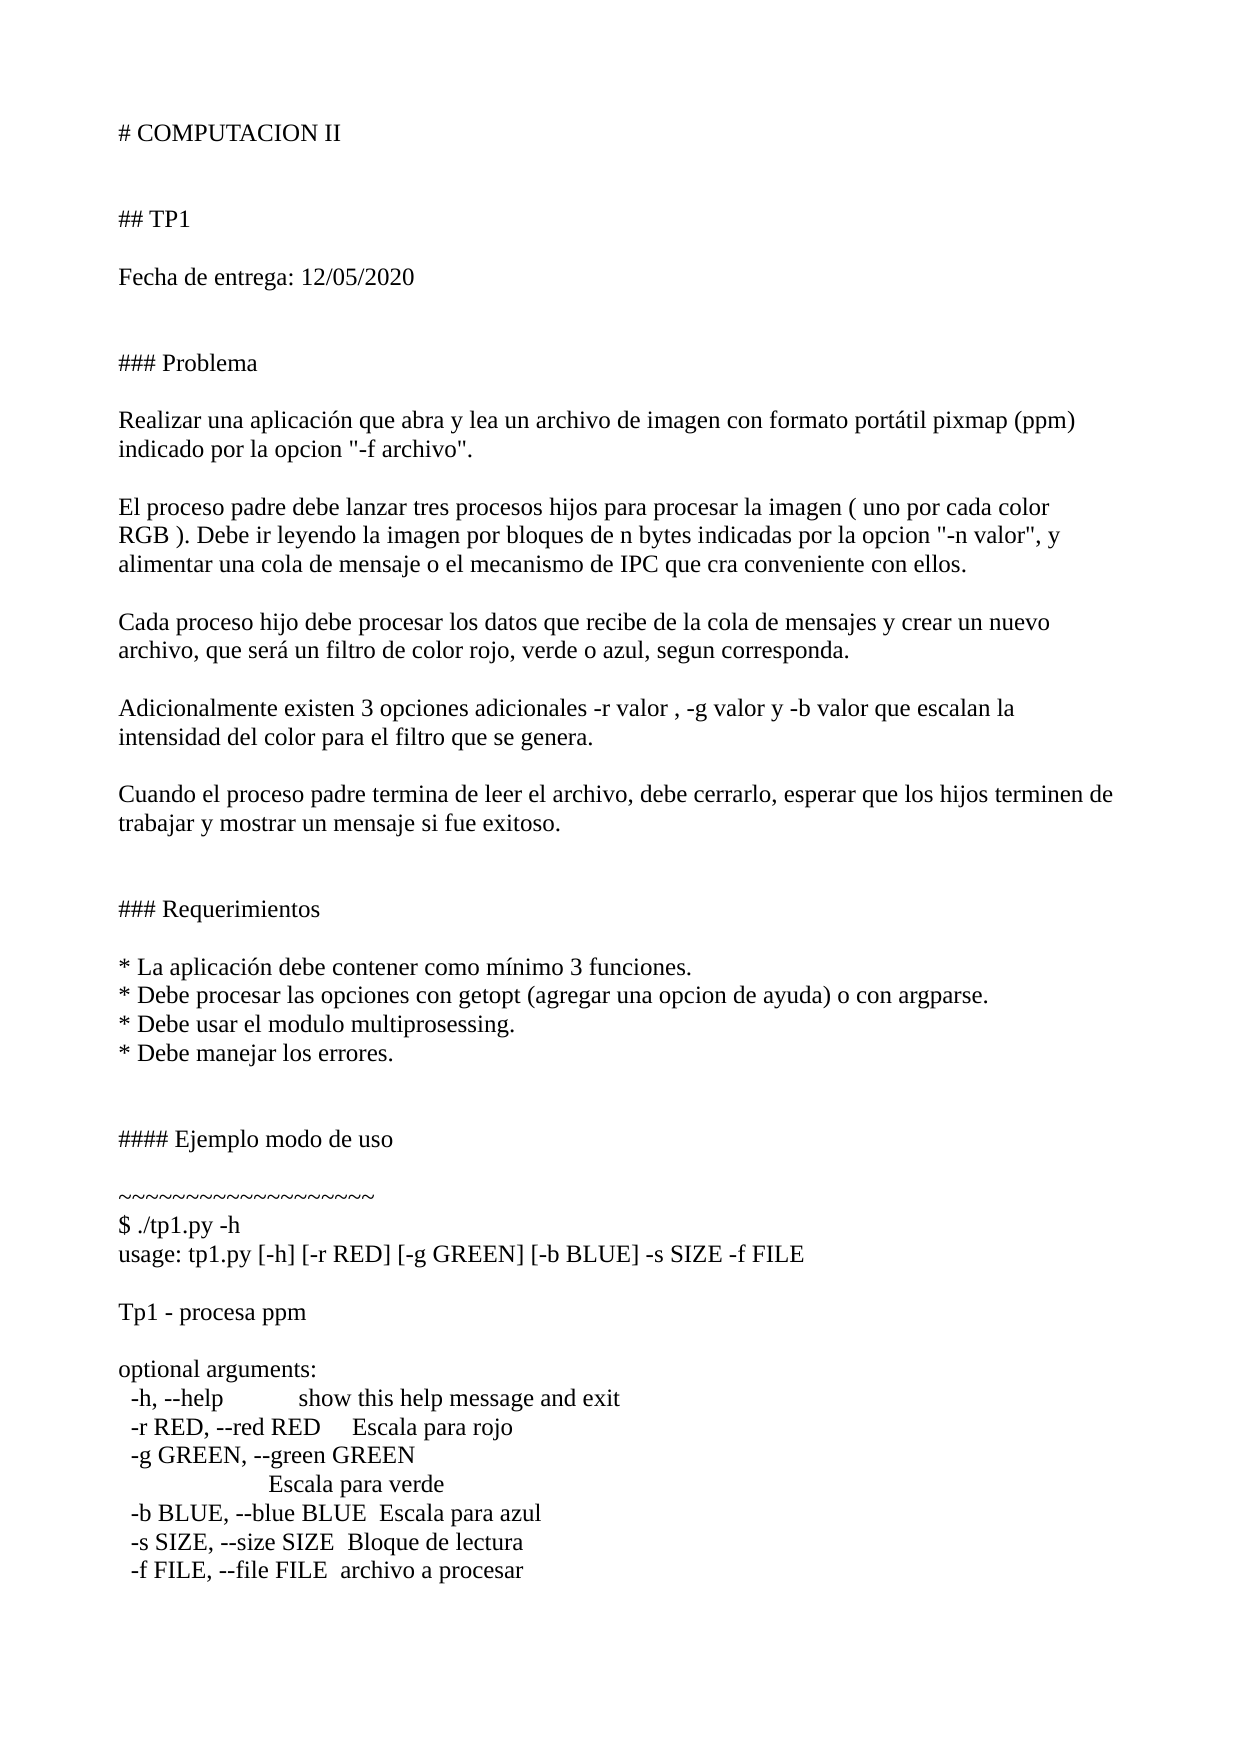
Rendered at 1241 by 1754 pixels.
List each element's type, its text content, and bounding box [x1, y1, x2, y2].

text El proceso padre debe lanzar tres procesos hijos para procesar la imagen ( uno por cada color RGB ). Debe ir leyendo la imagen por bloques de n bytes indicadas por la opcion "-n valor", y alimentar una cola de mensaje o el mecanismo de IPC que cra conveniente con ellos. [118, 492, 1122, 578]
text ~~~~~~~~~~~~~~~~~~~ [118, 1182, 1122, 1211]
text * Debe procesar las opciones con getopt (agregar una opcion de ayuda) o con argparse. [118, 981, 1122, 1009]
text $ ./tp1.py -h [118, 1211, 1122, 1239]
text -b BLUE, --blue BLUE Escala para azul [118, 1498, 1122, 1527]
text -f FILE, --file FILE archivo a procesar [118, 1556, 1122, 1584]
text ### Problema [118, 348, 1122, 377]
text Realizar una aplicación que abra y lea un archivo de imagen con formato portátil pixmap (ppm) indicado por la opcion "-f archivo". [118, 406, 1122, 463]
text Fecha de entrega: 12/05/2020 [118, 262, 1122, 291]
text * La aplicación debe contener como mínimo 3 funciones. [118, 952, 1122, 981]
text #### Ejemplo modo de uso [118, 1124, 1122, 1153]
text Adicionalmente existen 3 opciones adicionales -r valor , -g valor y -b valor que escalan la intensidad del color para el filtro que se genera. [118, 693, 1122, 751]
text # COMPUTACION II [118, 118, 1122, 147]
text optional arguments: [118, 1354, 1122, 1383]
text Escala para verde [118, 1469, 1122, 1498]
text ## TP1 [118, 204, 1122, 233]
text Cada proceso hijo debe procesar los datos que recibe de la cola de mensajes y crear un nuevo archivo, que será un filtro de color rojo, verde o azul, segun corresponda. [118, 607, 1122, 664]
text Tp1 - procesa ppm [118, 1297, 1122, 1326]
text ### Requerimientos [118, 894, 1122, 923]
text * Debe usar el modulo multiprosessing. [118, 1009, 1122, 1038]
text -s SIZE, --size SIZE Bloque de lectura [118, 1527, 1122, 1556]
text -r RED, --red RED Escala para rojo [118, 1412, 1122, 1441]
text * Debe manejar los errores. [118, 1038, 1122, 1067]
text -h, --help show this help message and exit [118, 1383, 1122, 1412]
text usage: tp1.py [-h] [-r RED] [-g GREEN] [-b BLUE] -s SIZE -f FILE [118, 1239, 1122, 1268]
text -g GREEN, --green GREEN [118, 1441, 1122, 1469]
text Cuando el proceso padre termina de leer el archivo, debe cerrarlo, esperar que los hijos terminen de trabajar y mostrar un mensaje si fue exitoso. [118, 779, 1122, 837]
